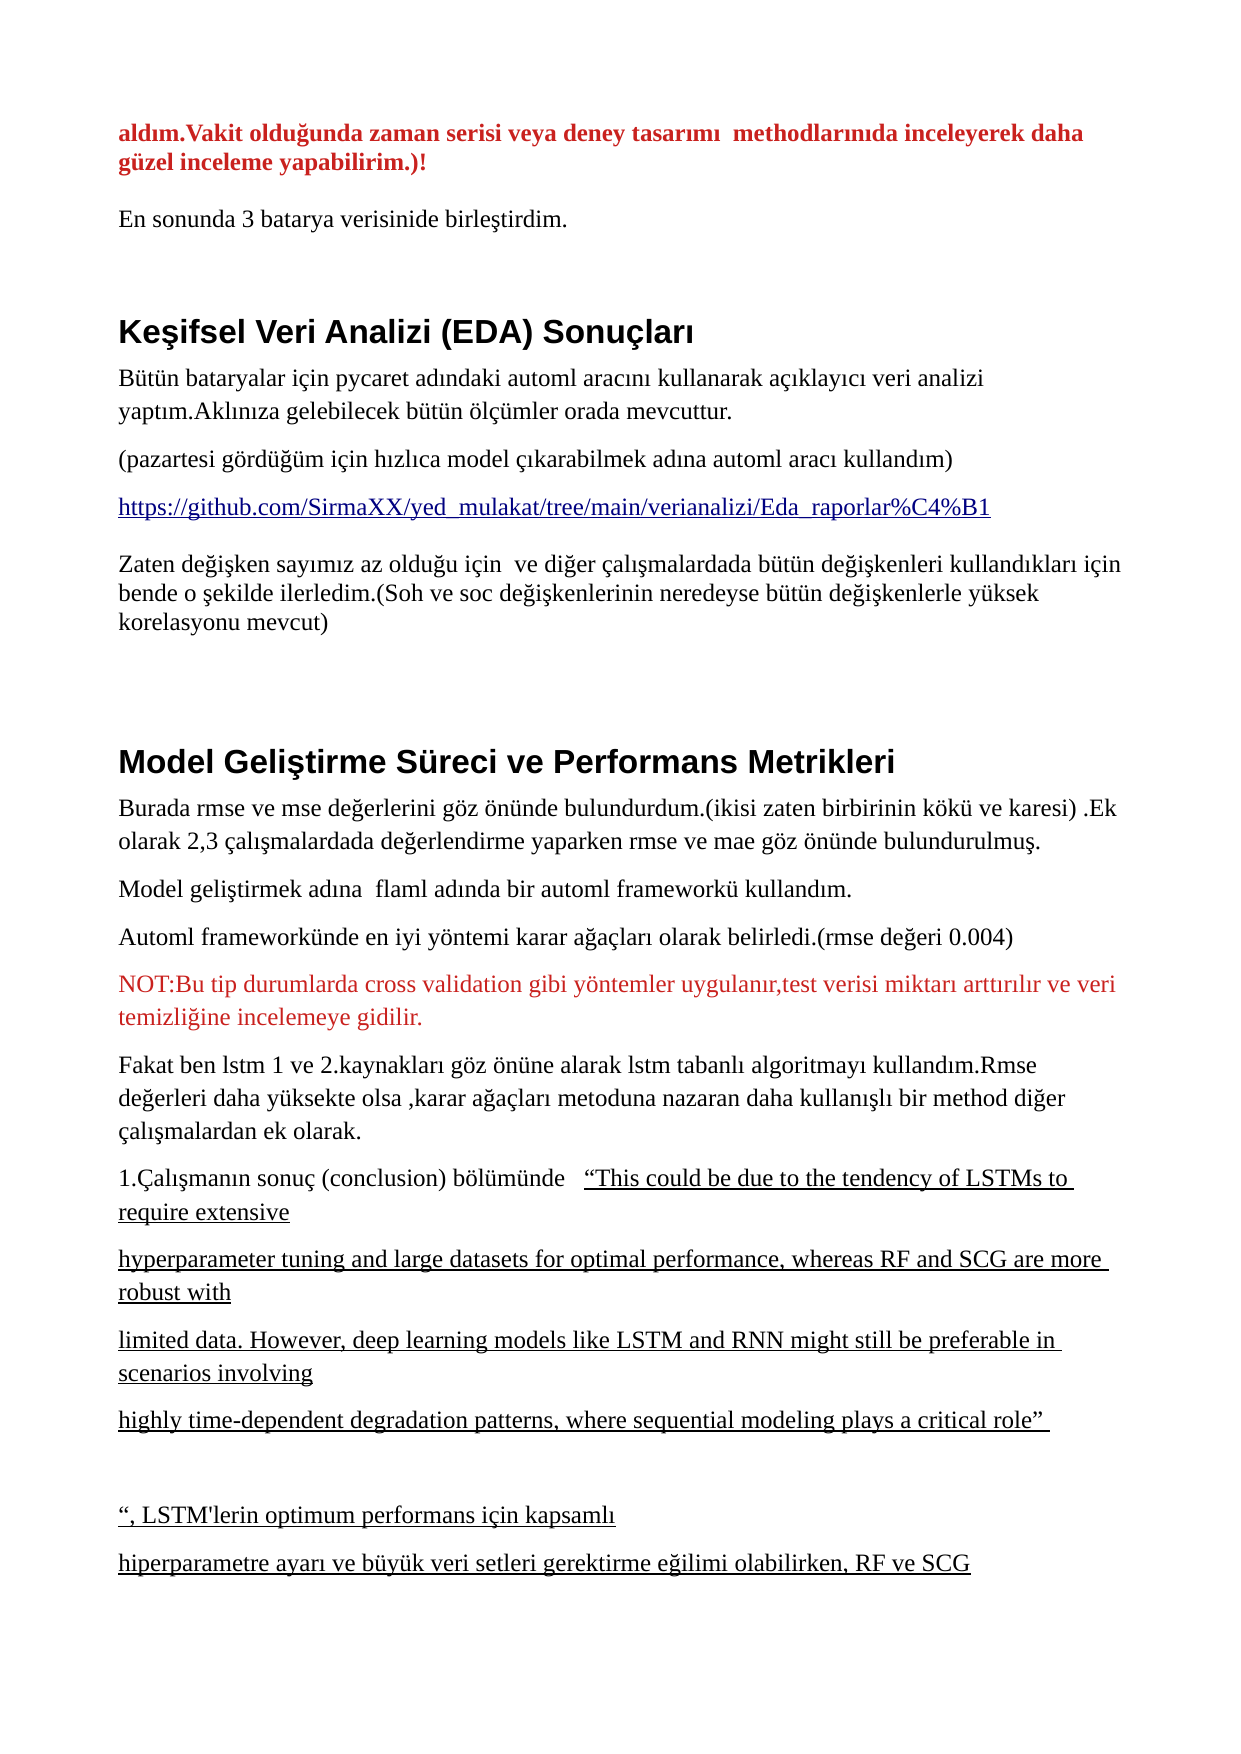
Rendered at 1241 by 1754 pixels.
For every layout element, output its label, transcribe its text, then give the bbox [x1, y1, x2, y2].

subtitle Keşifsel Veri Analizi (EDA) Sonuçları [118, 312, 1122, 351]
text highly time-dependent degradation patterns, where sequential modeling plays a critical role” [118, 1405, 1122, 1434]
text Automl frameworkünde en iyi yöntemi karar ağaçları olarak belirledi.(rmse değeri 0.004) [118, 922, 1122, 950]
text NOT:Bu tip durumlarda cross validation gibi yöntemler uygulanır,test verisi miktarı arttırılır ve veri temizliğine incelemeye gidilir. [118, 969, 1122, 1031]
text “, LSTM'lerin optimum performans için kapsamlı [118, 1501, 1122, 1529]
text Fakat ben lstm 1 ve 2.kaynakları göz önüne alarak lstm tabanlı algoritmayı kullandım.Rmse değerleri daha yüksekte olsa ,karar ağaçları metoduna nazaran daha kullanışlı bir method diğer çalışmalardan ek olarak. [118, 1050, 1122, 1145]
text 1.Çalışmanın sonuç (conclusion) bölümünde “This could be due to the tendency of LSTMs to require extensive [118, 1163, 1122, 1225]
text Zaten değişken sayımız az olduğu için ve diğer çalışmalardada bütün değişkenleri kullandıkları için bende o şekilde ilerledim.(Soh ve soc değişkenlerinin neredeyse bütün değişkenlerle yüksek korelasyonu mevcut) [118, 549, 1122, 635]
text hyperparameter tuning and large datasets for optimal performance, whereas RF and SCG are more robust with [118, 1244, 1122, 1306]
text Burada rmse ve mse değerlerini göz önünde bulundurdum.(ikisi zaten birbirinin kökü ve karesi) .Ek olarak 2,3 çalışmalardada değerlendirme yaparken rmse ve mae göz önünde bulundurulmuş. [118, 793, 1122, 855]
text Bütün bataryalar için pycaret adındaki automl aracını kullanarak açıklayıcı veri analizi yaptım.Aklınıza gelebilecek bütün ölçümler orada mevcuttur. [118, 363, 1122, 425]
text En sonunda 3 batarya verisinide birleştirdim. [118, 204, 1122, 233]
text https://github.com/SirmaXX/yed_mulakat/tree/main/verianalizi/Eda_raporlar%C4%B1 [118, 492, 1122, 520]
text limited data. However, deep learning models like LSTM and RNN might still be preferable in scenarios involving [118, 1325, 1122, 1387]
text Model geliştirmek adına flaml adında bir automl frameworkü kullandım. [118, 874, 1122, 903]
text (pazartesi gördüğüm için hızlıca model çıkarabilmek adına automl aracı kullandım) [118, 444, 1122, 473]
text aldım.Vakit olduğunda zaman serisi veya deney tasarımı methodlarınıda inceleyerek daha güzel inceleme yapabilirim.)! [118, 118, 1122, 176]
text hiperparametre ayarı ve büyük veri setleri gerektirme eğilimi olabilirken, RF ve SCG [118, 1548, 1122, 1577]
subtitle Model Geliştirme Süreci ve Performans Metrikleri [118, 742, 1122, 781]
